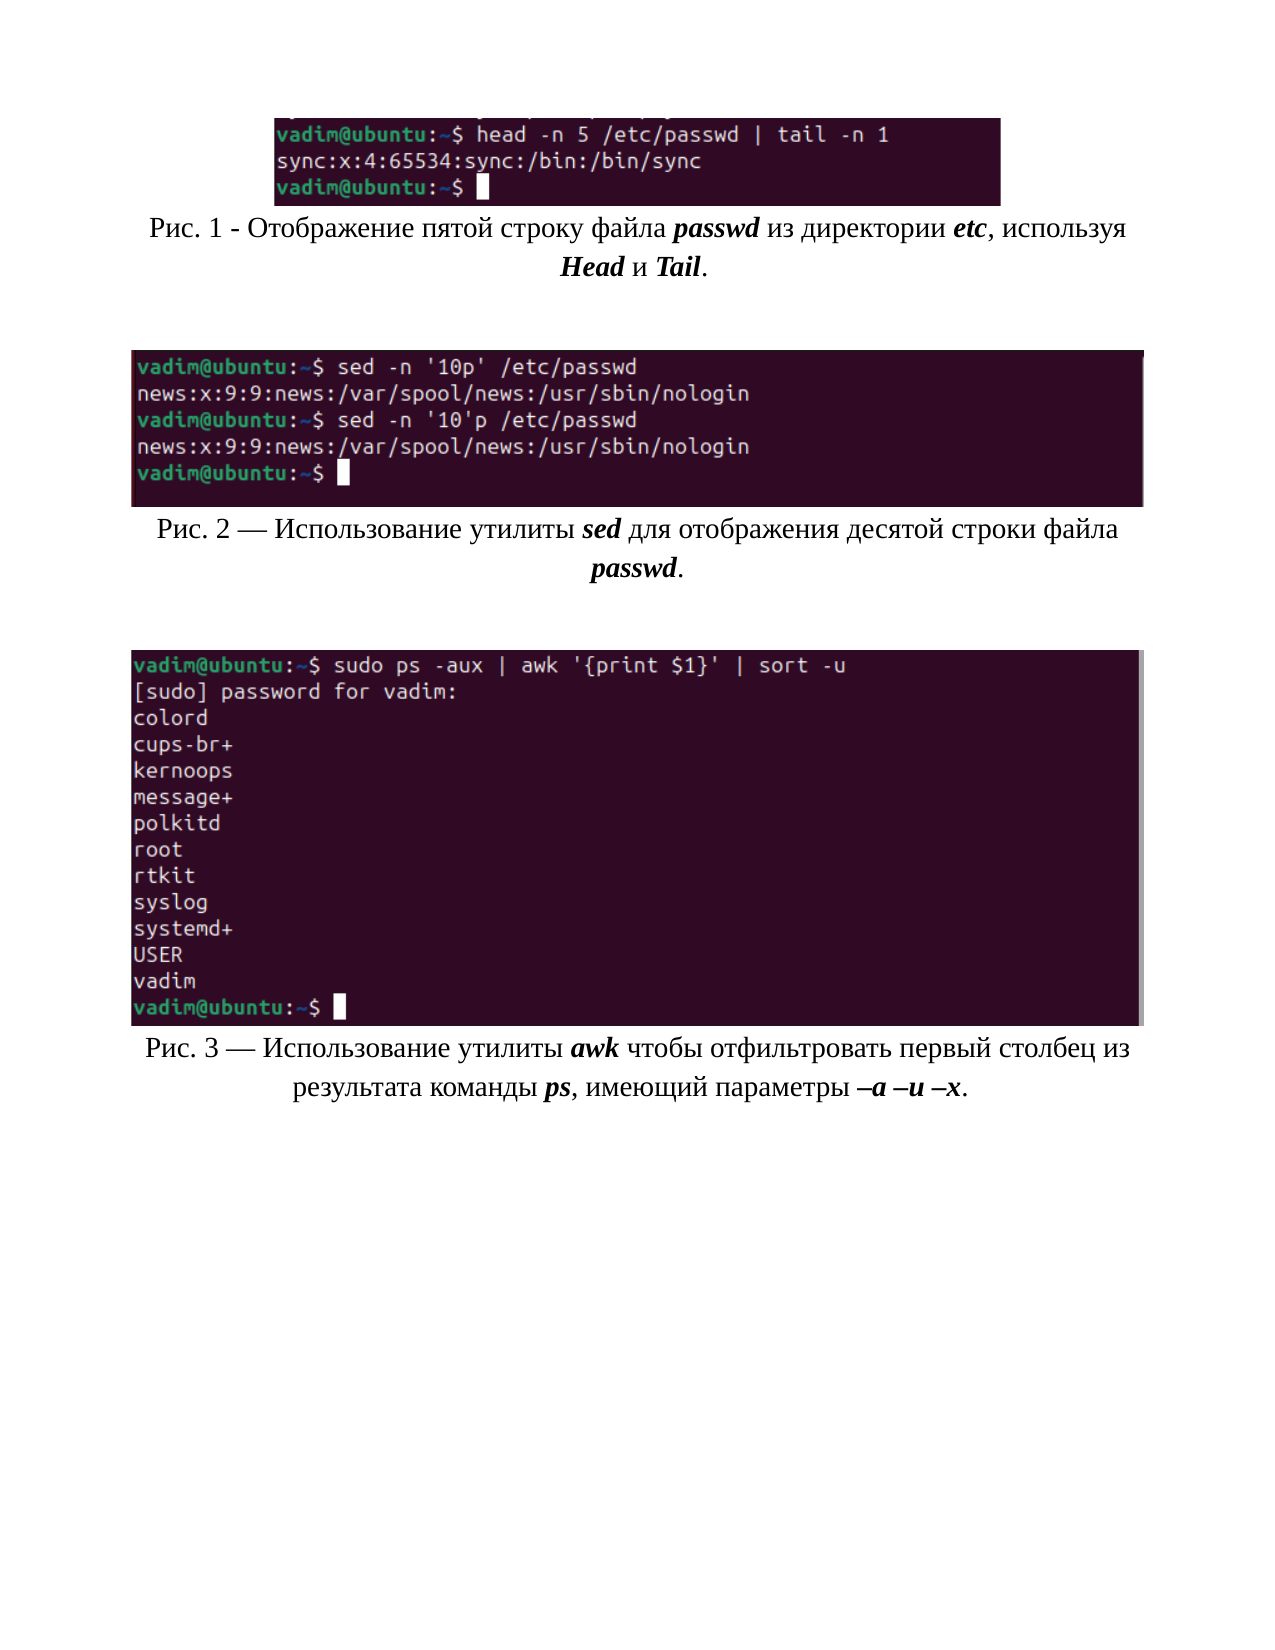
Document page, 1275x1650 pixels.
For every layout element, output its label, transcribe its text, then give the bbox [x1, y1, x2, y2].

text Рис. 3 — Использование утилиты awk чтобы отфильтровать первый столбец из результата команды ps, имеющий параметры –a –u –x. [118, 650, 1157, 1102]
picture [131, 650, 1144, 1026]
text Рис. 1 - Отображение пятой строку файла passwd из директории etc, используя Head и Tail. [118, 118, 1157, 283]
picture [274, 118, 1001, 206]
text Рис. 2 — Использование утилиты sed для отображения десятой строки файла passwd. [118, 350, 1157, 583]
picture [131, 350, 1144, 507]
